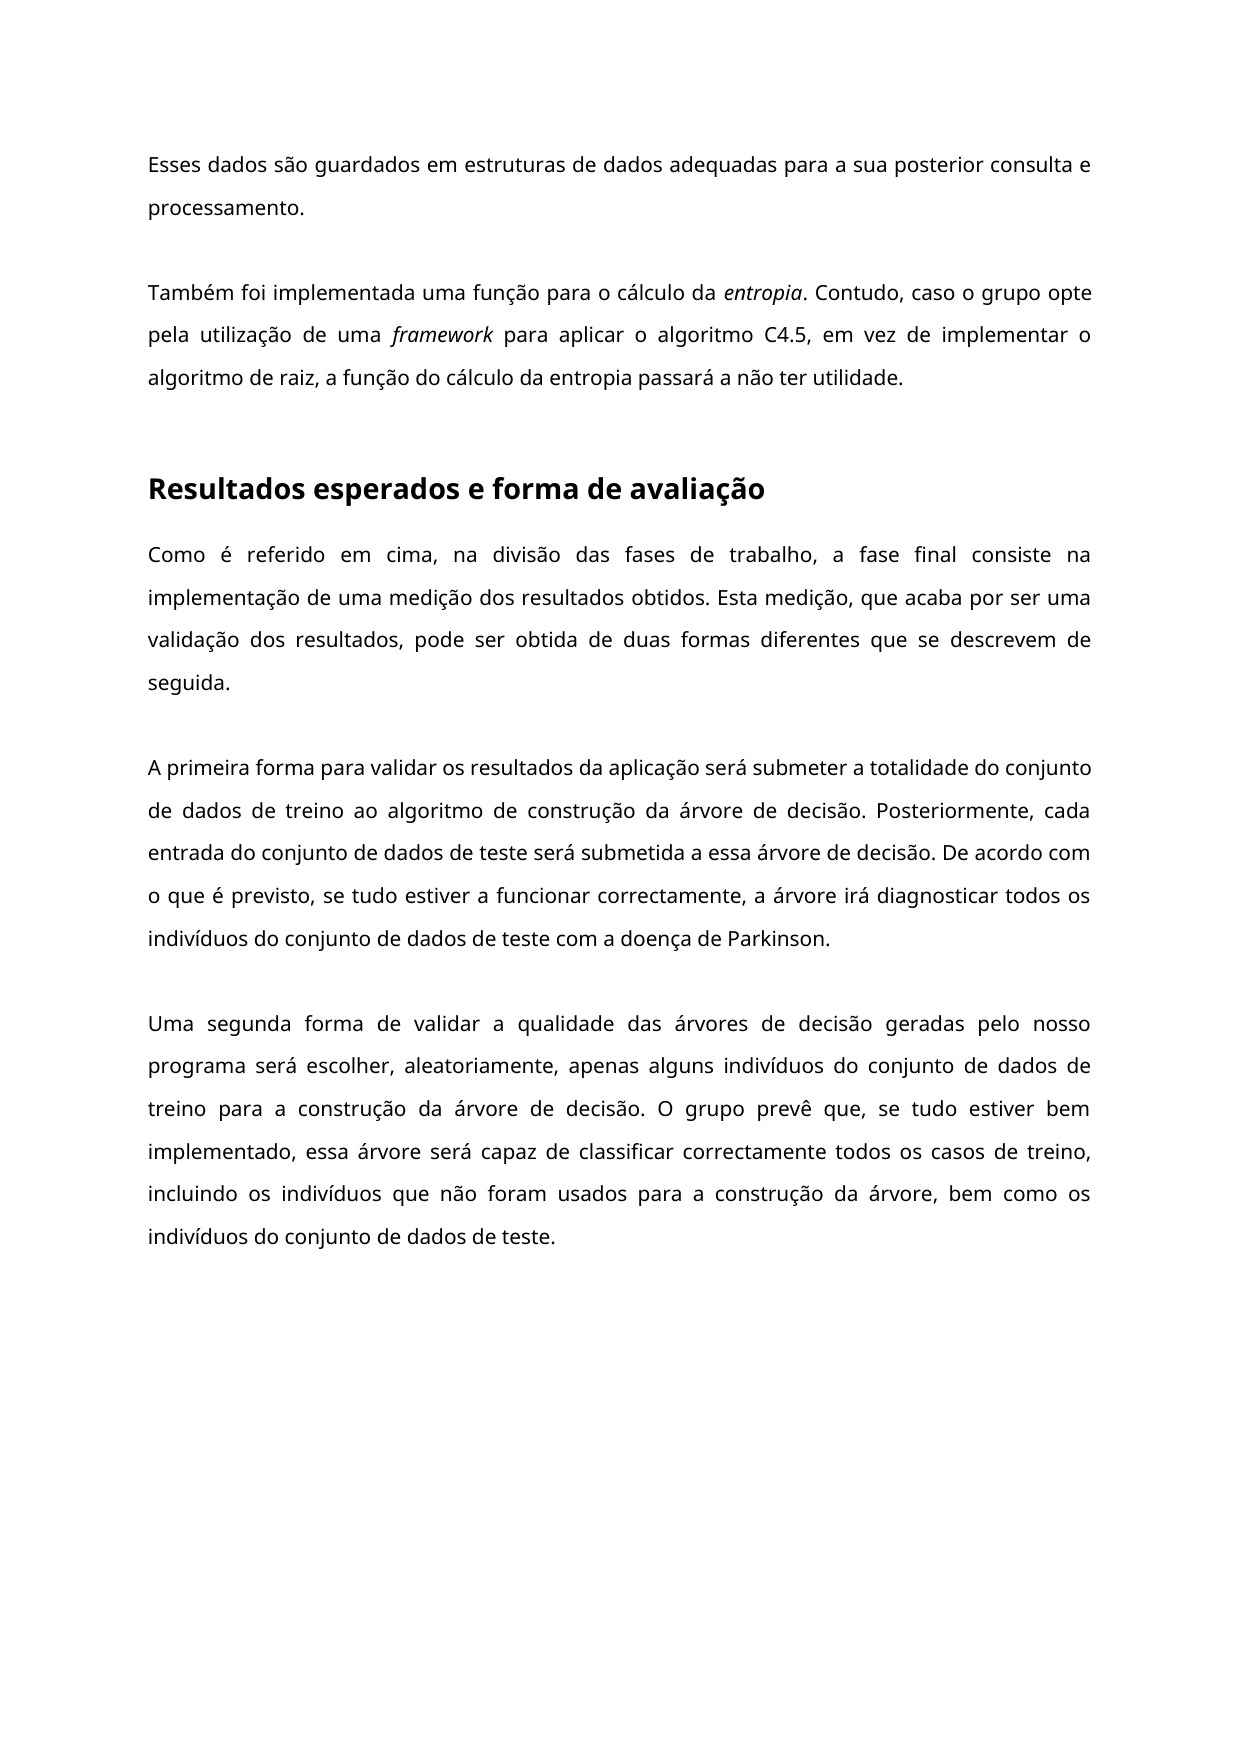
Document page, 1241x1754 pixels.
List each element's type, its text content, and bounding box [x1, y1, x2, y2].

text A primeira forma para validar os resultados da aplicação será submeter a totalidade do conjunto de dados de treino ao algoritmo de construção da árvore de decisão. Posteriormente, cada entrada do conjunto de dados de teste será submetida a essa árvore de decisão. De acordo com o que é previsto, se tudo estiver a funcionar correctamente, a árvore irá diagnosticar todos os indivíduos do conjunto de dados de teste com a doença de Parkinson. [148, 753, 1092, 952]
text Também foi implementada uma função para o cálculo da entropia. Contudo, caso o grupo opte pela utilização de uma framework para aplicar o algoritmo C4.5, em vez de implementar o algoritmo de raiz, a função do cálculo da entropia passará a não ter utilidade. [148, 278, 1092, 391]
text Como é referido em cima, na divisão das fases de trabalho, a fase final consiste na implementação de uma medição dos resultados obtidos. Esta medição, que acaba por ser uma validação dos resultados, pode ser obtida de duas formas diferentes que se descrevem de seguida. [148, 540, 1092, 697]
text Uma segunda forma de validar a qualidade das árvores de decisão geradas pelo nosso programa será escolher, aleatoriamente, apenas alguns indivíduos do conjunto de dados de treino para a construção da árvore de decisão. O grupo prevê que, se tudo estiver bem implementado, essa árvore será capaz de classificar correctamente todos os casos de treino, incluindo os indivíduos que não foram usados para a construção da árvore, bem como os indivíduos do conjunto de dados de teste. [148, 1009, 1092, 1250]
text Esses dados são guardados em estruturas de dados adequadas para a sua posterior consulta e processamento. [148, 150, 1092, 221]
subtitle Resultados esperados e forma de avaliação [148, 469, 1092, 508]
